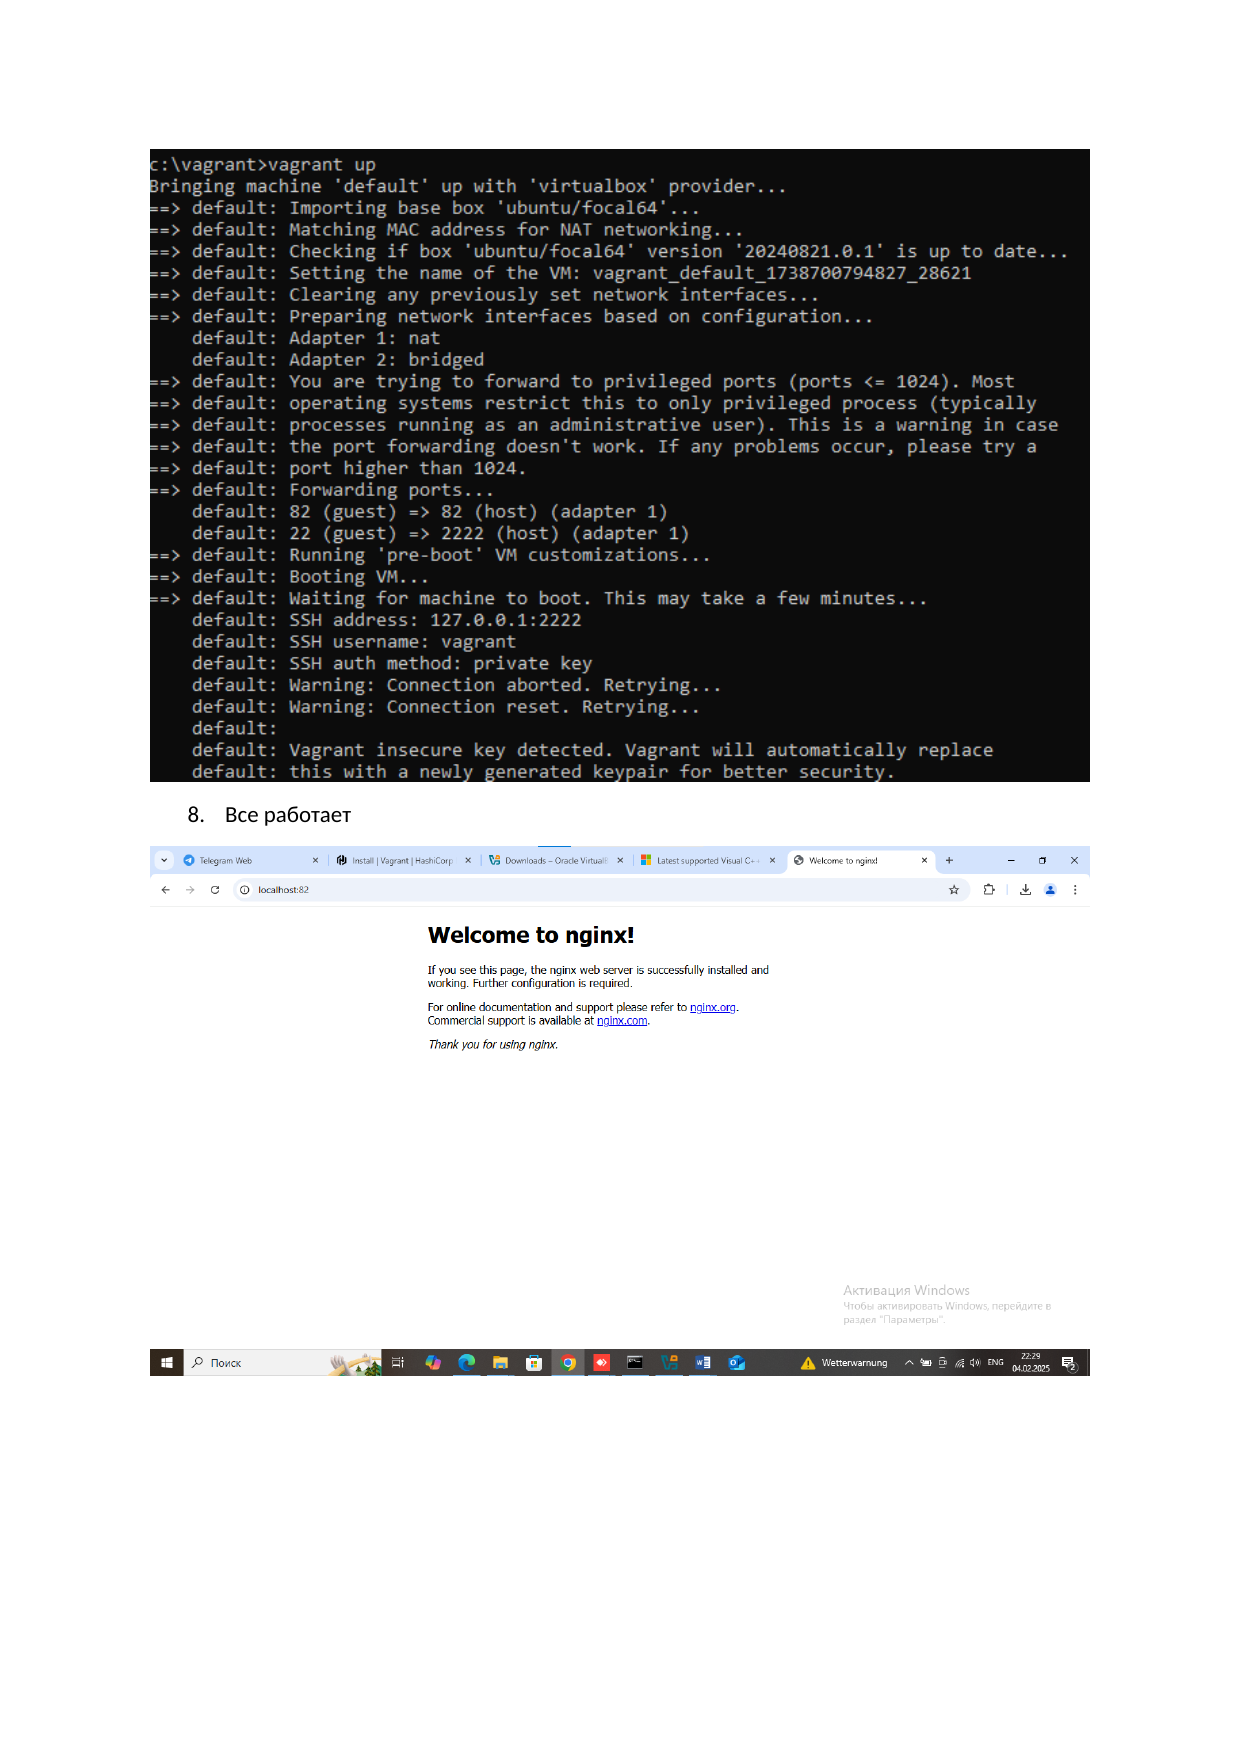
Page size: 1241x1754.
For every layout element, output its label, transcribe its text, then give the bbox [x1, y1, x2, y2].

list Все работает [187, 800, 1090, 828]
picture [150, 149, 1090, 782]
picture [150, 846, 1090, 1376]
